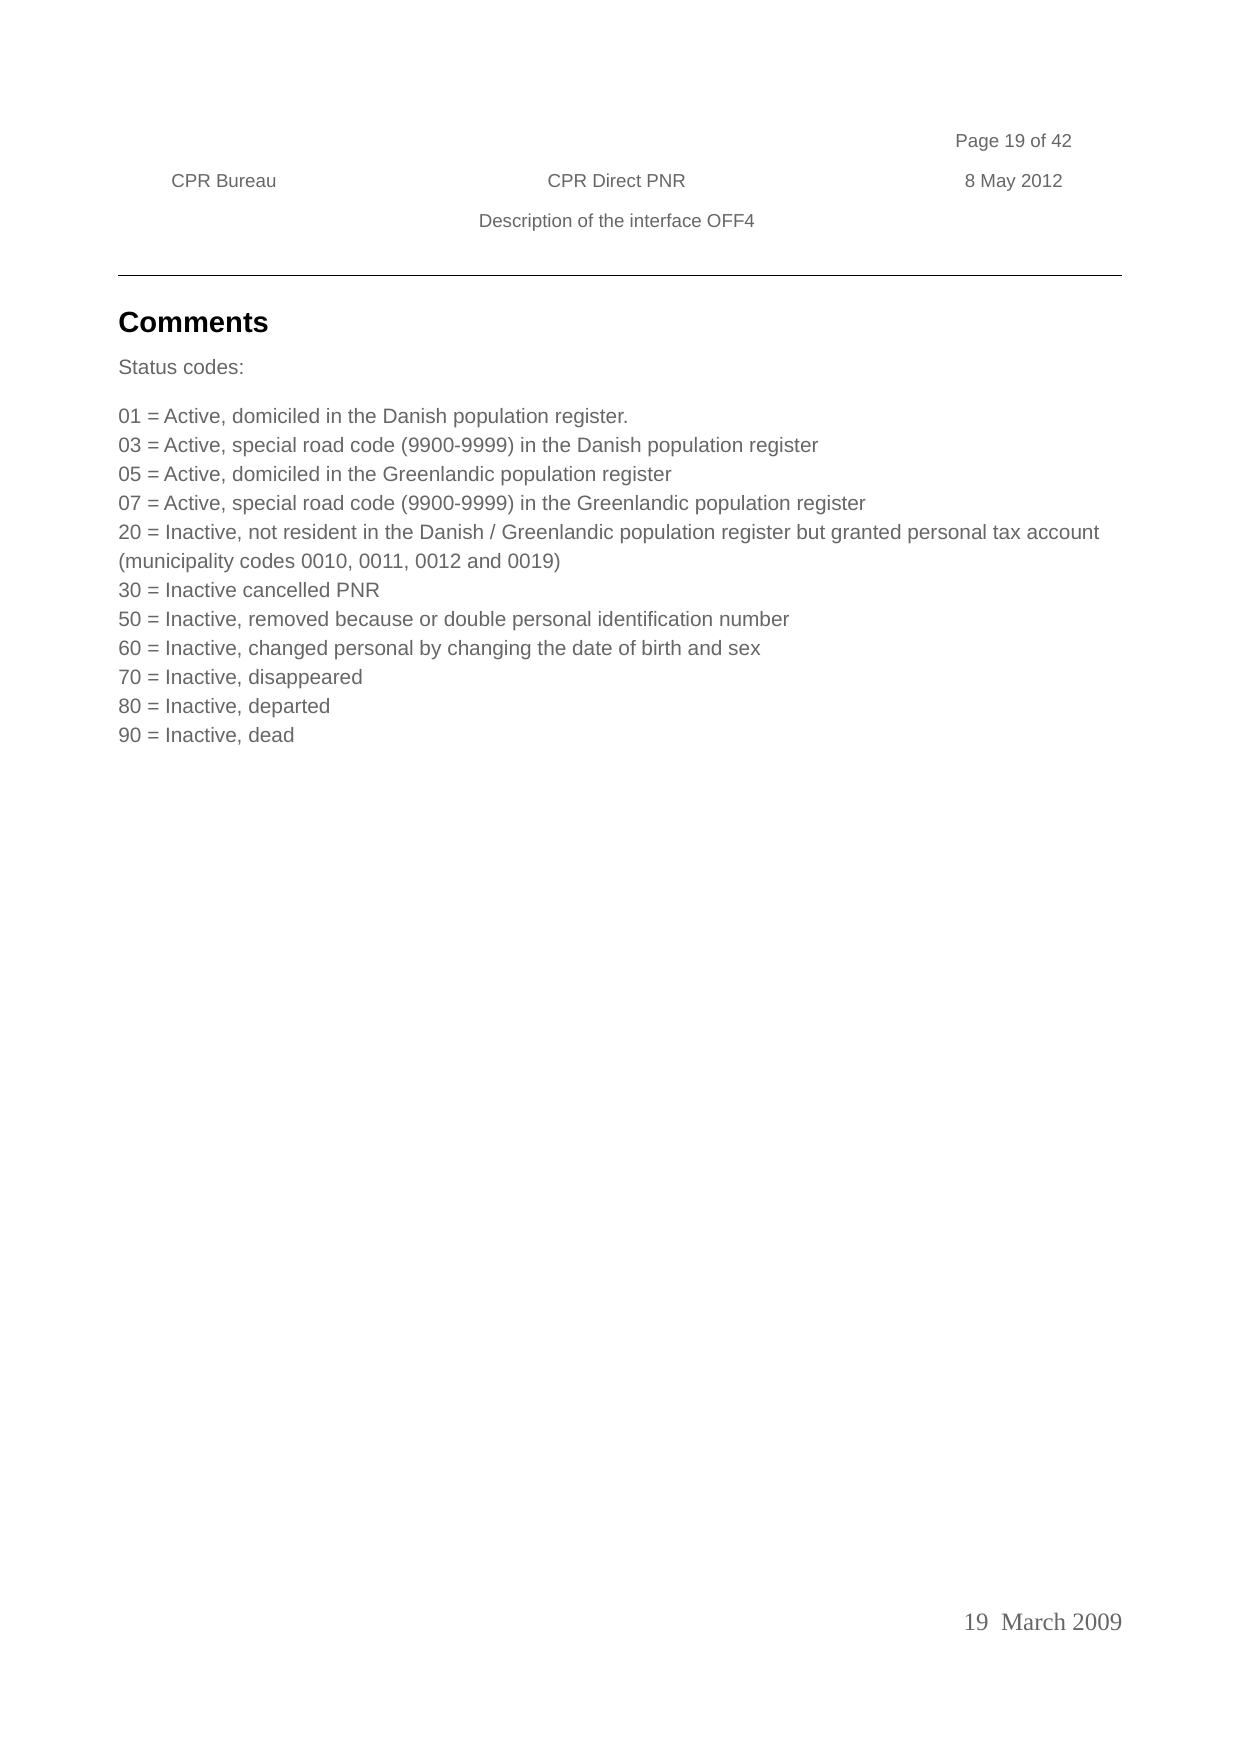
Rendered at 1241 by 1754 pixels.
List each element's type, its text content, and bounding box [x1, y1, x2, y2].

subtitle Comments [118, 305, 1122, 338]
text 01 = Active, domiciled in the Danish population register. 03 = Active, special road code (9900-9999) in the Danish population register 05 = Active, domiciled in the Greenlandic population register 07 = Active, special road code (9900-9999) in the Greenlandic population register 20 = Inactive, not resident in the Danish / Greenlandic population register but granted personal tax account (municipality codes 0010, 0011, 0012 and 0019) 30 = Inactive cancelled PNR 50 = Inactive, removed because or double personal identification number 60 = Inactive, changed personal by changing the date of birth and sex 70 = Inactive, disappeared 80 = Inactive, departed 90 = Inactive, dead [118, 401, 1122, 748]
text Status codes: [118, 351, 1122, 380]
